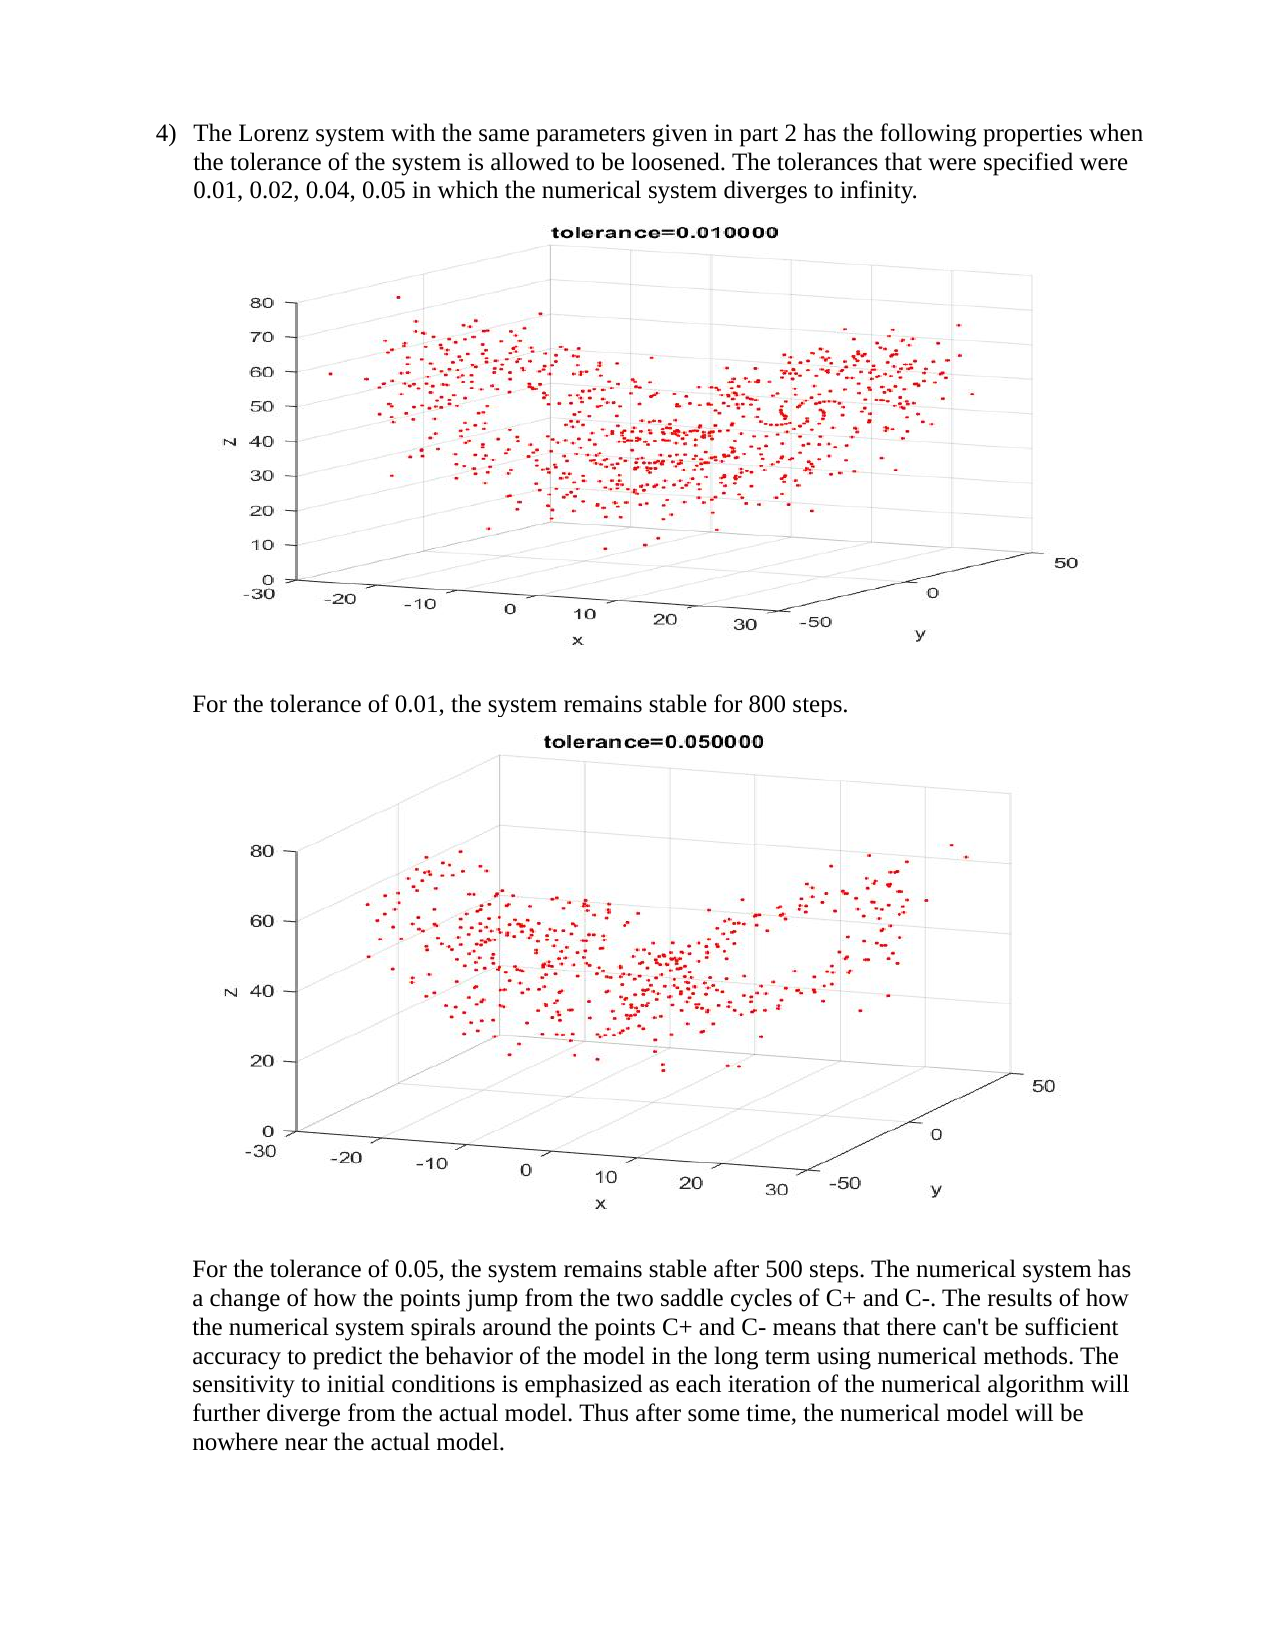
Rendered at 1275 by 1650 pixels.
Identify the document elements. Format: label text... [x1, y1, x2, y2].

text For the tolerance of 0.01, the system remains stable for 800 steps. [118, 689, 1157, 717]
text For the tolerance of 0.05, the system remains stable after 500 steps. The numerical system has a change of how the points jump from the two saddle cycles of C+ and C-. The results of how the numerical system spirals around the points C+ and C- means that there can't be sufficient accuracy to predict the behavior of the model in the long term using numerical methods. The sensitivity to initial conditions is emphasized as each iteration of the numerical algorithm will further diverge from the actual model. Thus after some time, the numerical model will be nowhere near the actual model. [118, 1254, 1157, 1456]
list The Lorenz system with the same parameters given in part 2 has the following properties when the tolerance of the system is allowed to be loosened. The tolerances that were specified were [156, 118, 1157, 176]
list 0.01, 0.02, 0.04, 0.05 in which the numerical system diverges to infinity. [156, 176, 1157, 204]
picture [174, 211, 1122, 660]
picture [177, 717, 1098, 1226]
